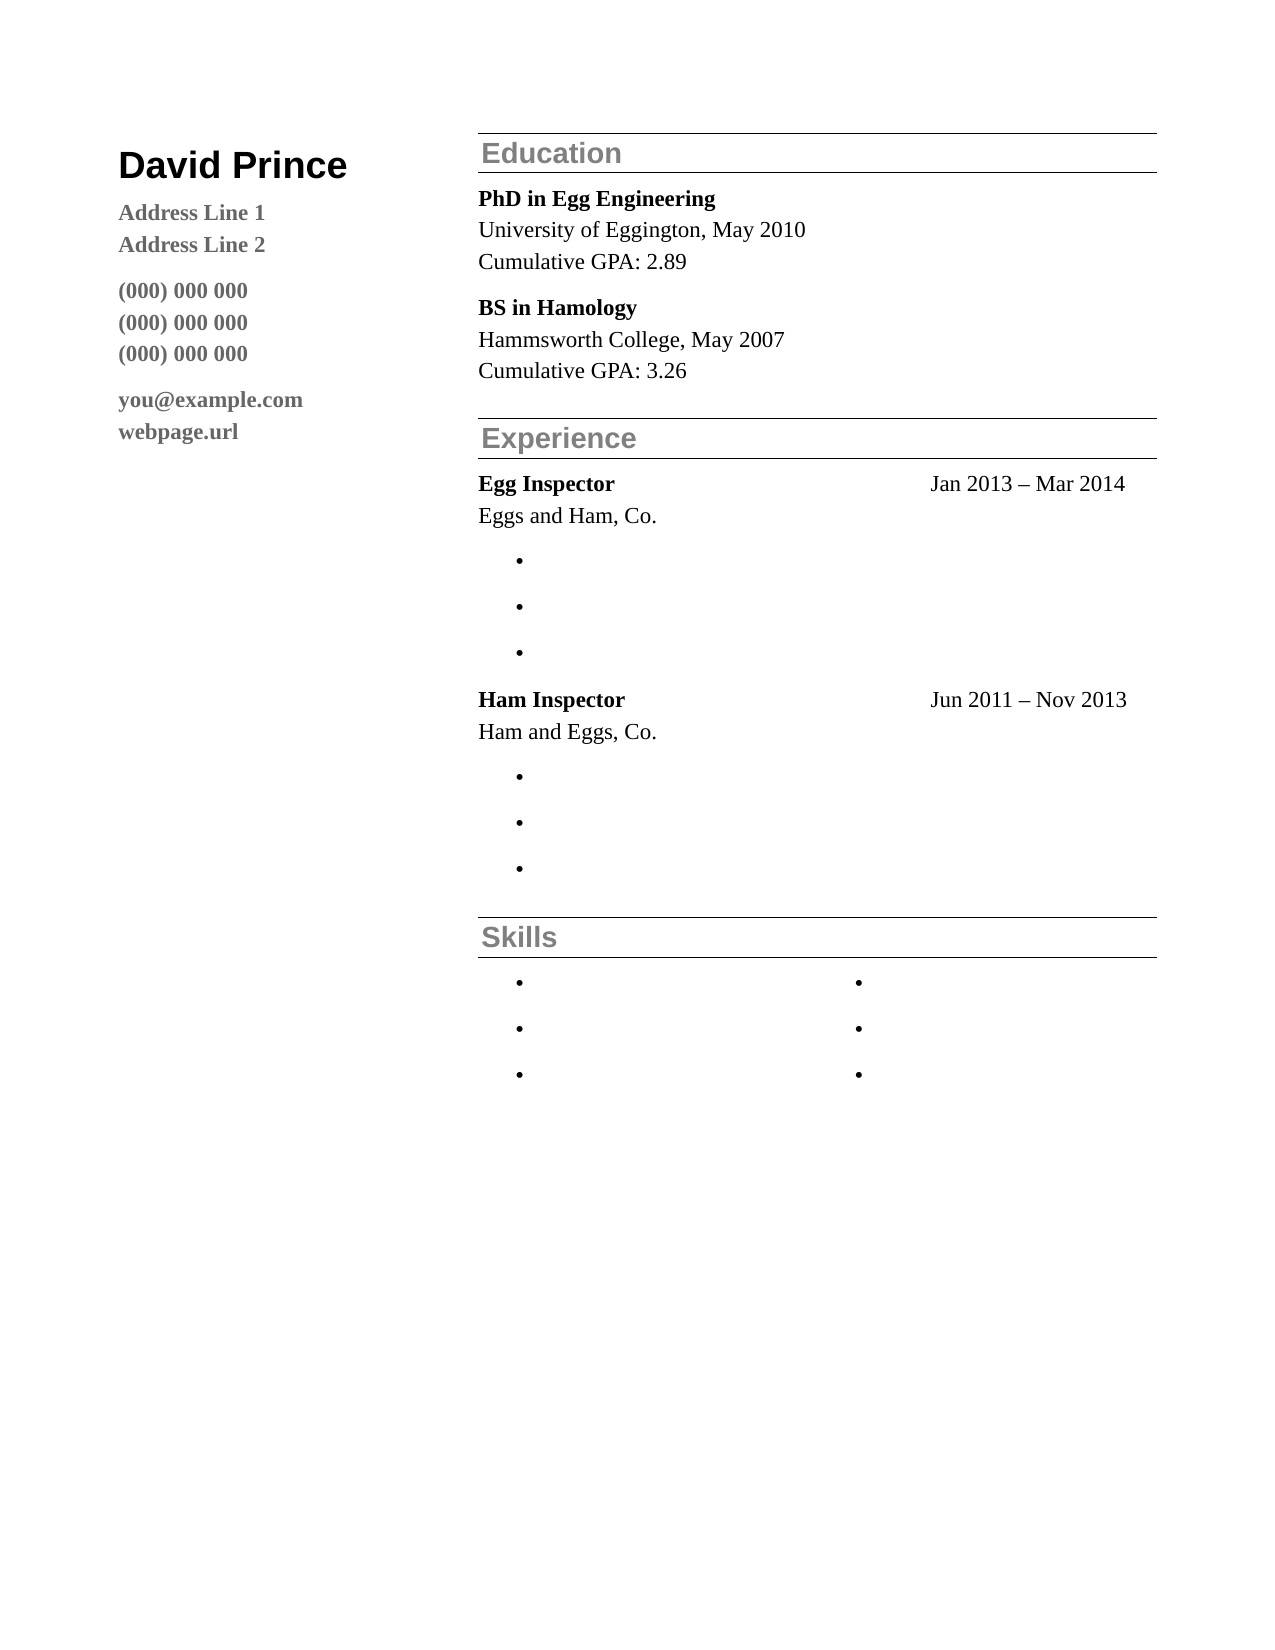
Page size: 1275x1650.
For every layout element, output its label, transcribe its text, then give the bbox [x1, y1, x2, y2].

text Ham Inspector Ham and Eggs, Co. [478, 687, 930, 744]
subtitle Education [478, 134, 1157, 172]
text Jan 2013 – Mar 2014 [930, 470, 1157, 497]
subtitle David Prince [118, 143, 478, 187]
text you@example.com webpage.url [118, 386, 478, 444]
subtitle Skills [478, 918, 1157, 957]
text (000) 000 000 (000) 000 000 (000) 000 000 [118, 277, 478, 366]
text Jun 2011 – Nov 2013 [930, 687, 1157, 713]
text Address Line 1 Address Line 2 [118, 199, 478, 257]
text BS in Hamology Hammsworth College, May 2007 Cumulative GPA: 3.26 [478, 294, 1157, 384]
text PhD in Egg Engineering University of Eggington, May 2010 Cumulative GPA: 2.89 [478, 185, 1157, 274]
subtitle Experience [478, 419, 1157, 458]
text Egg Inspector Eggs and Ham, Co. [478, 470, 930, 528]
